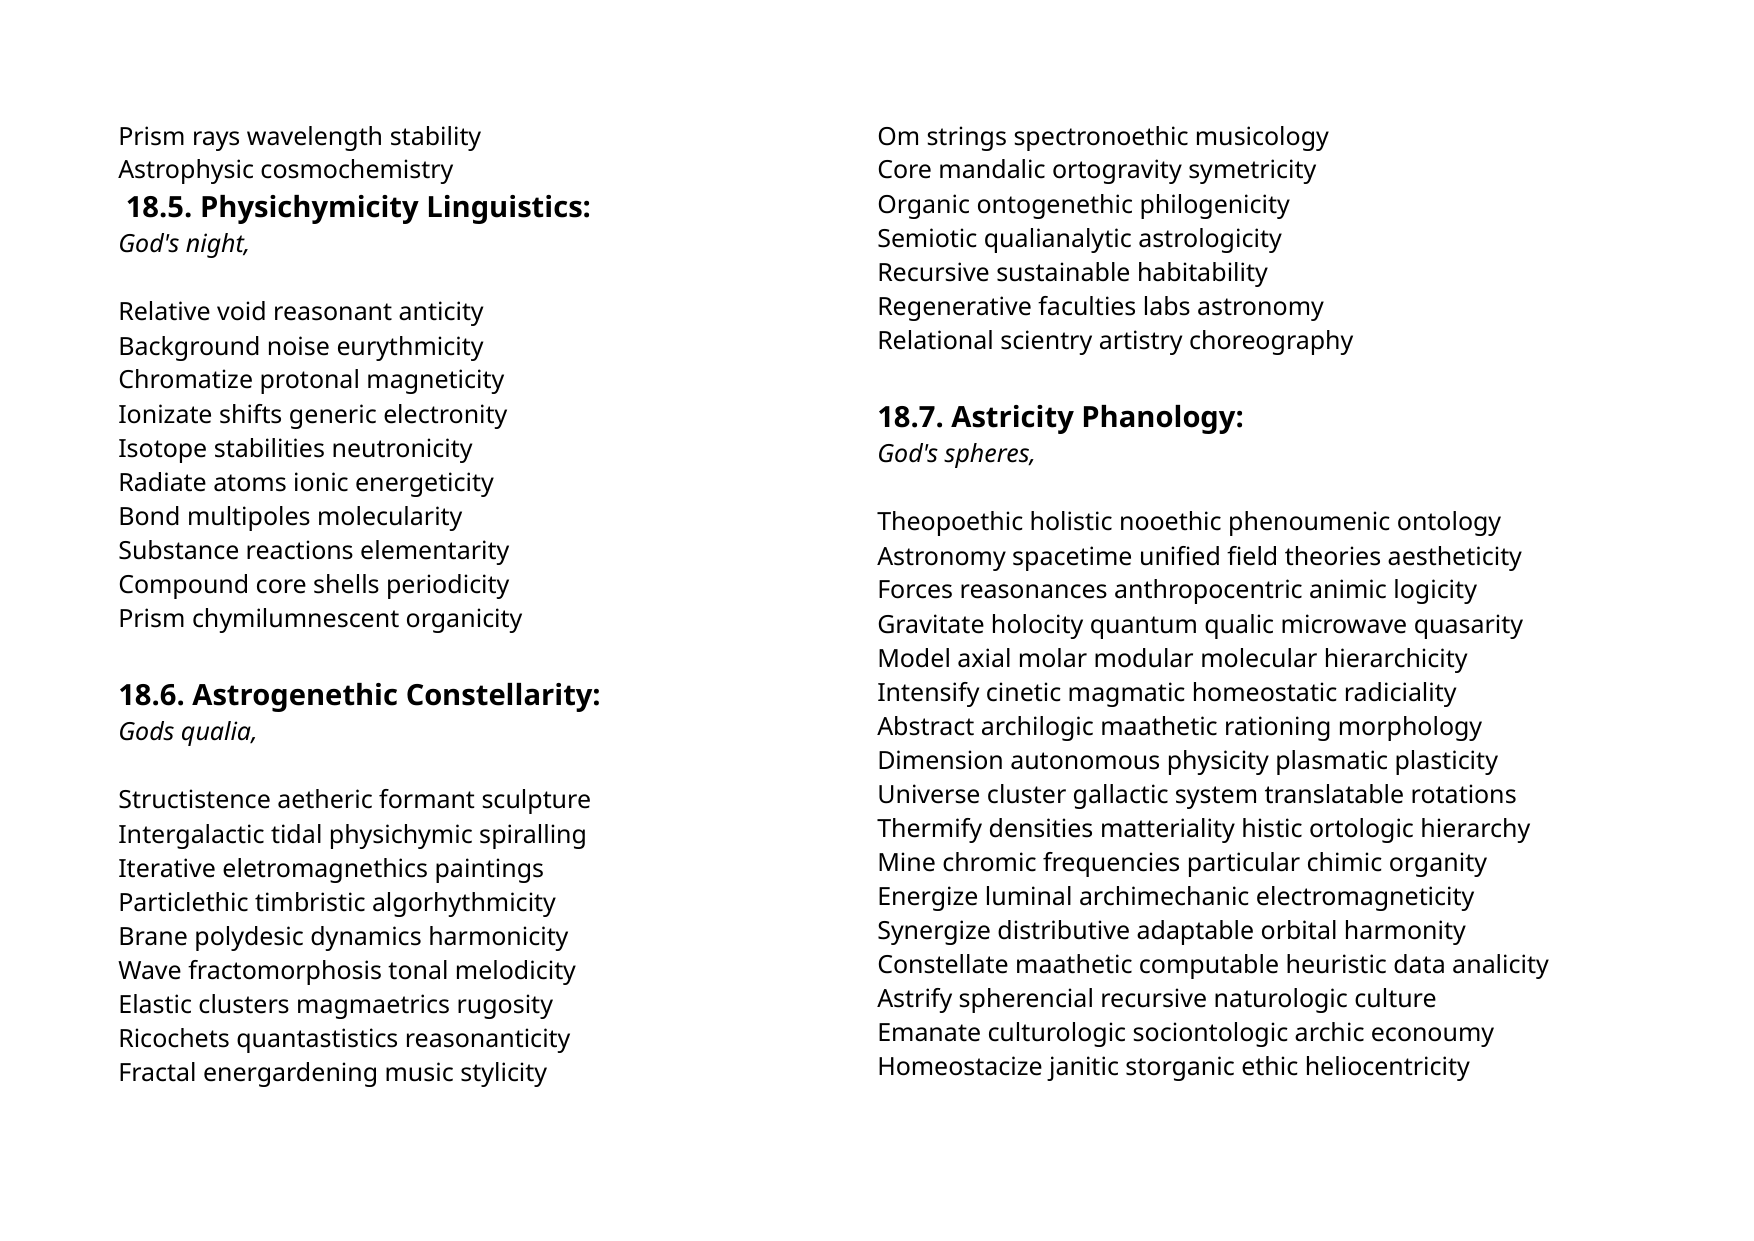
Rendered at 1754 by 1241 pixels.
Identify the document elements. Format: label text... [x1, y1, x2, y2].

text Thermify densities matteriality histic ortologic hierarchy [877, 811, 1636, 845]
text Core mandalic ortogravity symetricity [877, 152, 1636, 186]
text Astronomy spacetime unified field theories aestheticity [877, 538, 1636, 572]
text Emanate culturologic sociontologic archic econoumy [877, 1015, 1636, 1049]
text Regenerative faculties labs astronomy [877, 288, 1636, 322]
text Fractal energardening music stylicity [118, 1055, 877, 1089]
text Semiotic qualianalytic astrologicity [877, 220, 1636, 254]
text Astrophysic cosmochemistry [118, 152, 877, 186]
text Energize luminal archimechanic electromagneticity [877, 879, 1636, 913]
text Recursive sustainable habitability [877, 254, 1636, 288]
text Particlethic timbristic algorhythmicity [118, 884, 877, 918]
text Intergalactic tidal physichymic spiralling [118, 816, 877, 850]
text Bond multipoles molecularity [118, 498, 877, 532]
text Gods qualia, [118, 714, 877, 748]
text Radiate atoms ionic energeticity [118, 464, 877, 498]
text Substance reactions elementarity [118, 532, 877, 567]
text Organic ontogenethic philogenicity [877, 186, 1636, 220]
text Prism rays wavelength stability [118, 118, 877, 152]
text Synergize distributive adaptable orbital harmonity [877, 913, 1636, 947]
text Homeostacize janitic storganic ethic heliocentricity [877, 1049, 1636, 1083]
text Background noise eurythmicity [118, 328, 877, 362]
text Isotope stabilities neutronicity [118, 430, 877, 464]
text 18.6. Astrogenethic Constellarity: [118, 674, 877, 714]
text Prism chymilumnescent organicity [118, 601, 877, 635]
text Intensify cinetic magmatic homeostatic radiciality [877, 674, 1636, 708]
text Theopoethic holistic nooethic phenoumenic ontology [877, 504, 1636, 538]
text Brane polydesic dynamics harmonicity [118, 918, 877, 952]
text Om strings spectronoethic musicology [877, 118, 1636, 152]
text Iterative eletromagnethics paintings [118, 850, 877, 884]
text Dimension autonomous physicity plasmatic plasticity [877, 742, 1636, 777]
text Gravitate holocity quantum qualic microwave quasarity [877, 606, 1636, 640]
text God's spheres, [877, 436, 1636, 470]
text Compound core shells periodicity [118, 567, 877, 601]
text Model axial molar modular molecular hierarchicity [877, 640, 1636, 674]
text Forces reasonances anthropocentric animic logicity [877, 572, 1636, 606]
text Universe cluster gallactic system translatable rotations [877, 777, 1636, 811]
text Relative void reasonant anticity [118, 294, 877, 328]
text Constellate maathetic computable heuristic data analicity [877, 947, 1636, 981]
text 18.5. Physichymicity Linguistics: [118, 186, 877, 226]
text Wave fractomorphosis tonal melodicity [118, 952, 877, 987]
text Relational scientry artistry choreography [877, 322, 1636, 357]
text Structistence aetheric formant sculpture [118, 782, 877, 816]
text Abstract archilogic maathetic rationing morphology [877, 708, 1636, 742]
text God's night, [118, 226, 877, 260]
text Ionizate shifts generic electronity [118, 396, 877, 430]
text Mine chromic frequencies particular chimic organity [877, 845, 1636, 879]
text Chromatize protonal magneticity [118, 362, 877, 396]
text Elastic clusters magmaetrics rugosity [118, 987, 877, 1021]
text Ricochets quantastistics reasonanticity [118, 1021, 877, 1055]
text Astrify spherencial recursive naturologic culture [877, 981, 1636, 1015]
text 18.7. Astricity Phanology: [877, 396, 1636, 436]
